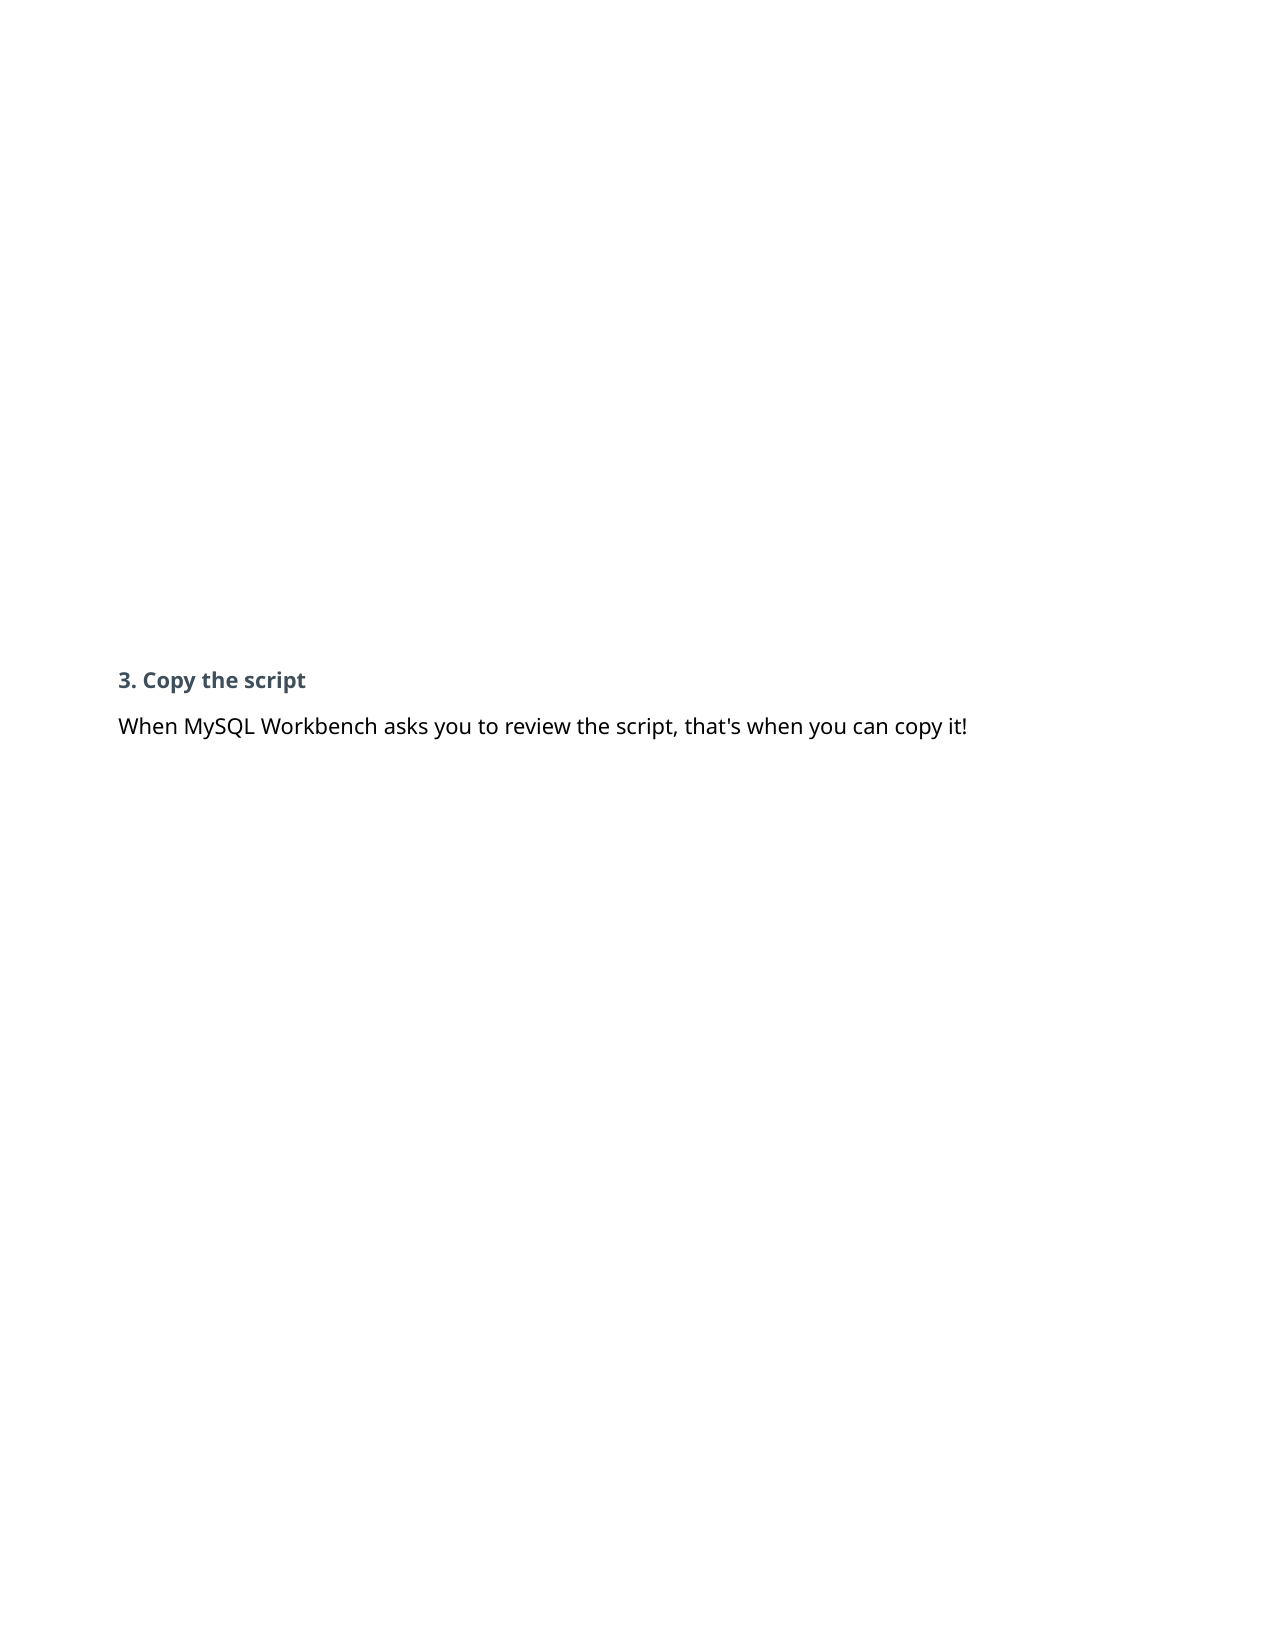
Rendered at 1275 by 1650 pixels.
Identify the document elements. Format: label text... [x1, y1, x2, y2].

text When MySQL Workbench asks you to review the script, that's when you can copy it! [118, 711, 1157, 741]
text 3. Copy the script [118, 665, 1157, 695]
text [118, 118, 1157, 650]
